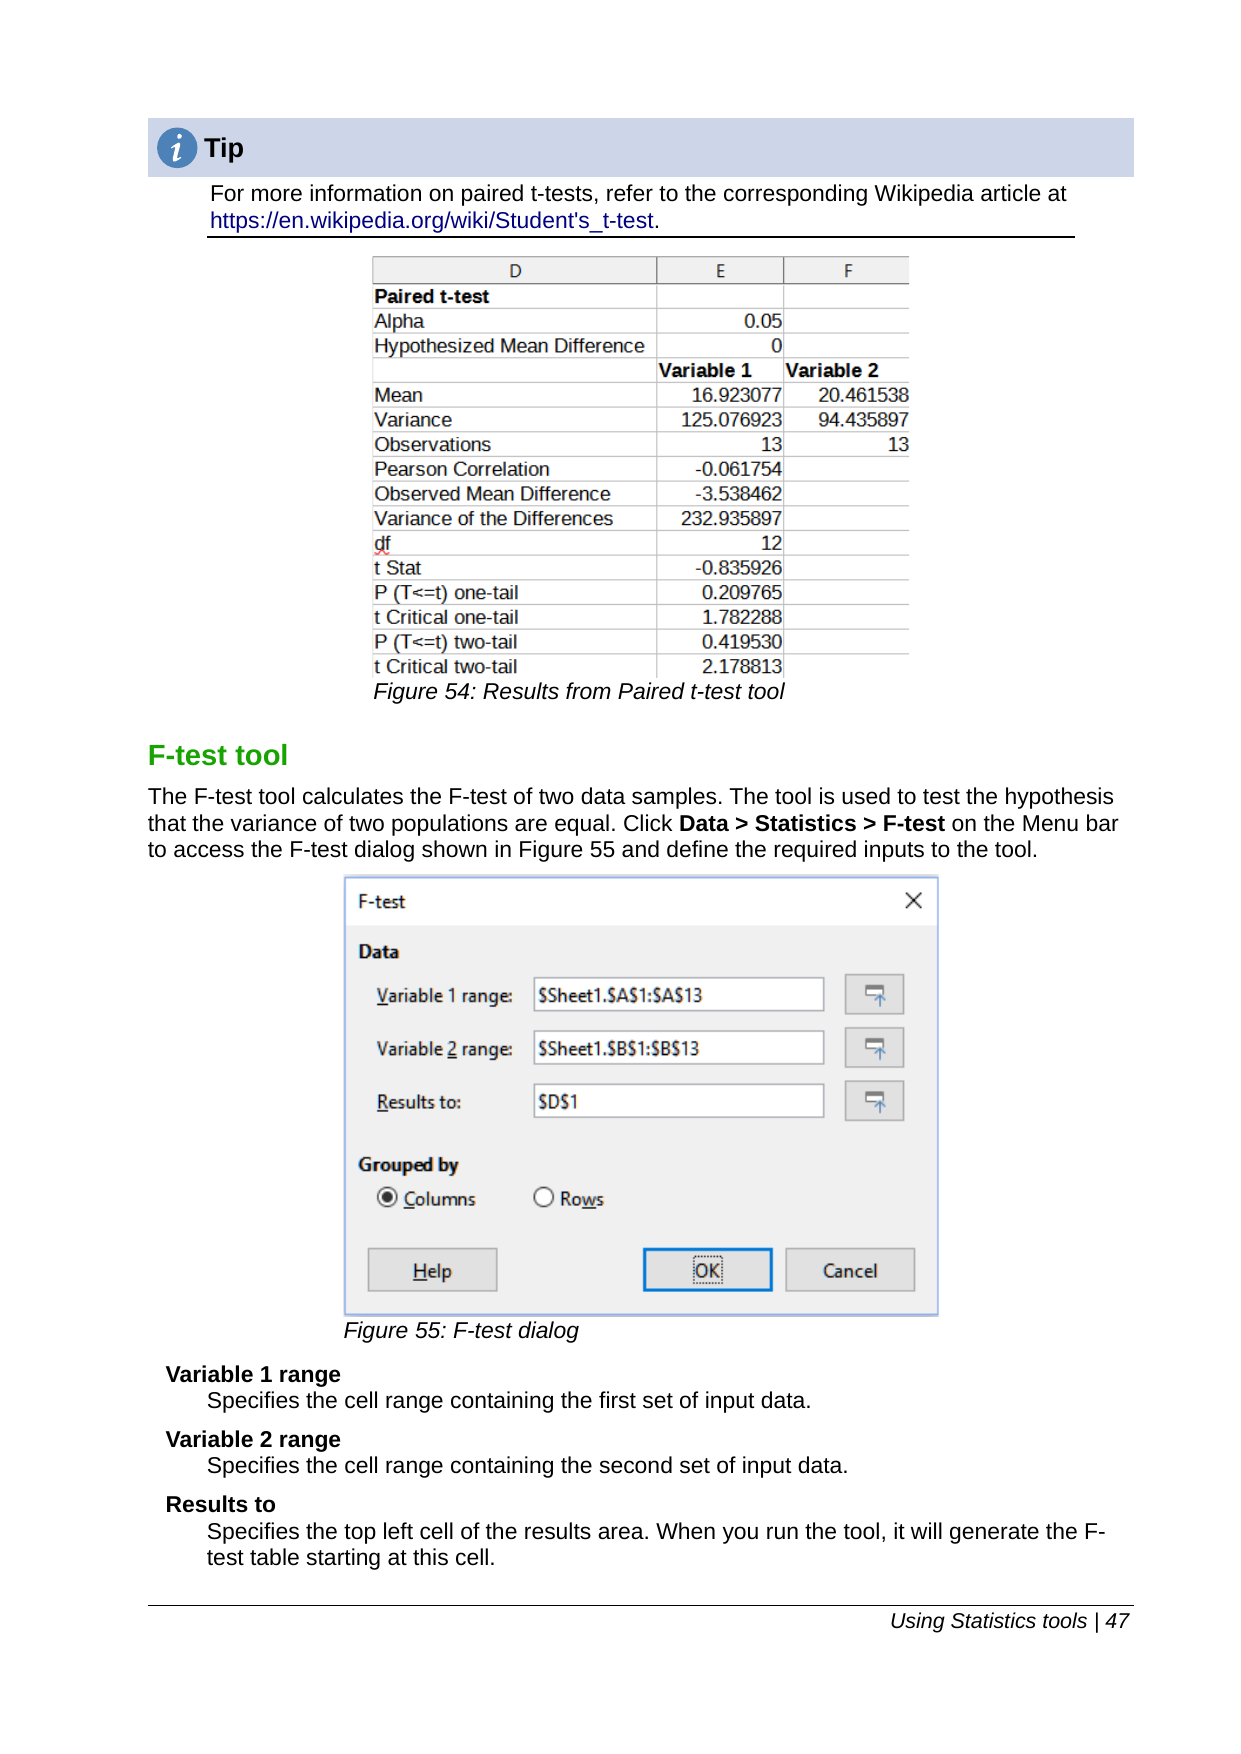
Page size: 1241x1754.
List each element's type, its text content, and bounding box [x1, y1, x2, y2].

subtitle Tip [148, 118, 1134, 177]
picture [343, 874, 939, 1317]
text Figure 54: Results from Paired t-test tool [373, 678, 909, 704]
text Variable 1 range [165, 1361, 1134, 1387]
text Specifies the cell range containing the second set of input data. [207, 1452, 1134, 1479]
text Specifies the cell range containing the first set of input data. [207, 1387, 1134, 1413]
picture [372, 256, 910, 678]
text Variable 2 range [165, 1426, 1134, 1452]
text Figure 55: F-test dialog [343, 1317, 938, 1343]
text For more information on paired t-tests, refer to the corresponding Wikipedia article at https://en.wikipedia.org/wiki/Student's_t-test. [207, 177, 1075, 236]
text Results to [165, 1491, 1134, 1518]
text Specifies the top left cell of the results area. When you run the tool, it will generate the F-test table starting at this cell. [207, 1518, 1134, 1570]
subtitle F-test tool [148, 738, 1134, 771]
text The F-test tool calculates the F-test of two data samples. The tool is used to test the hypothesis that the variance of two populations are equal. Click Data > Statistics > F-test on the Menu bar to access the F-test dialog shown in Figure 55 and define the required inputs to the tool. [148, 783, 1134, 862]
